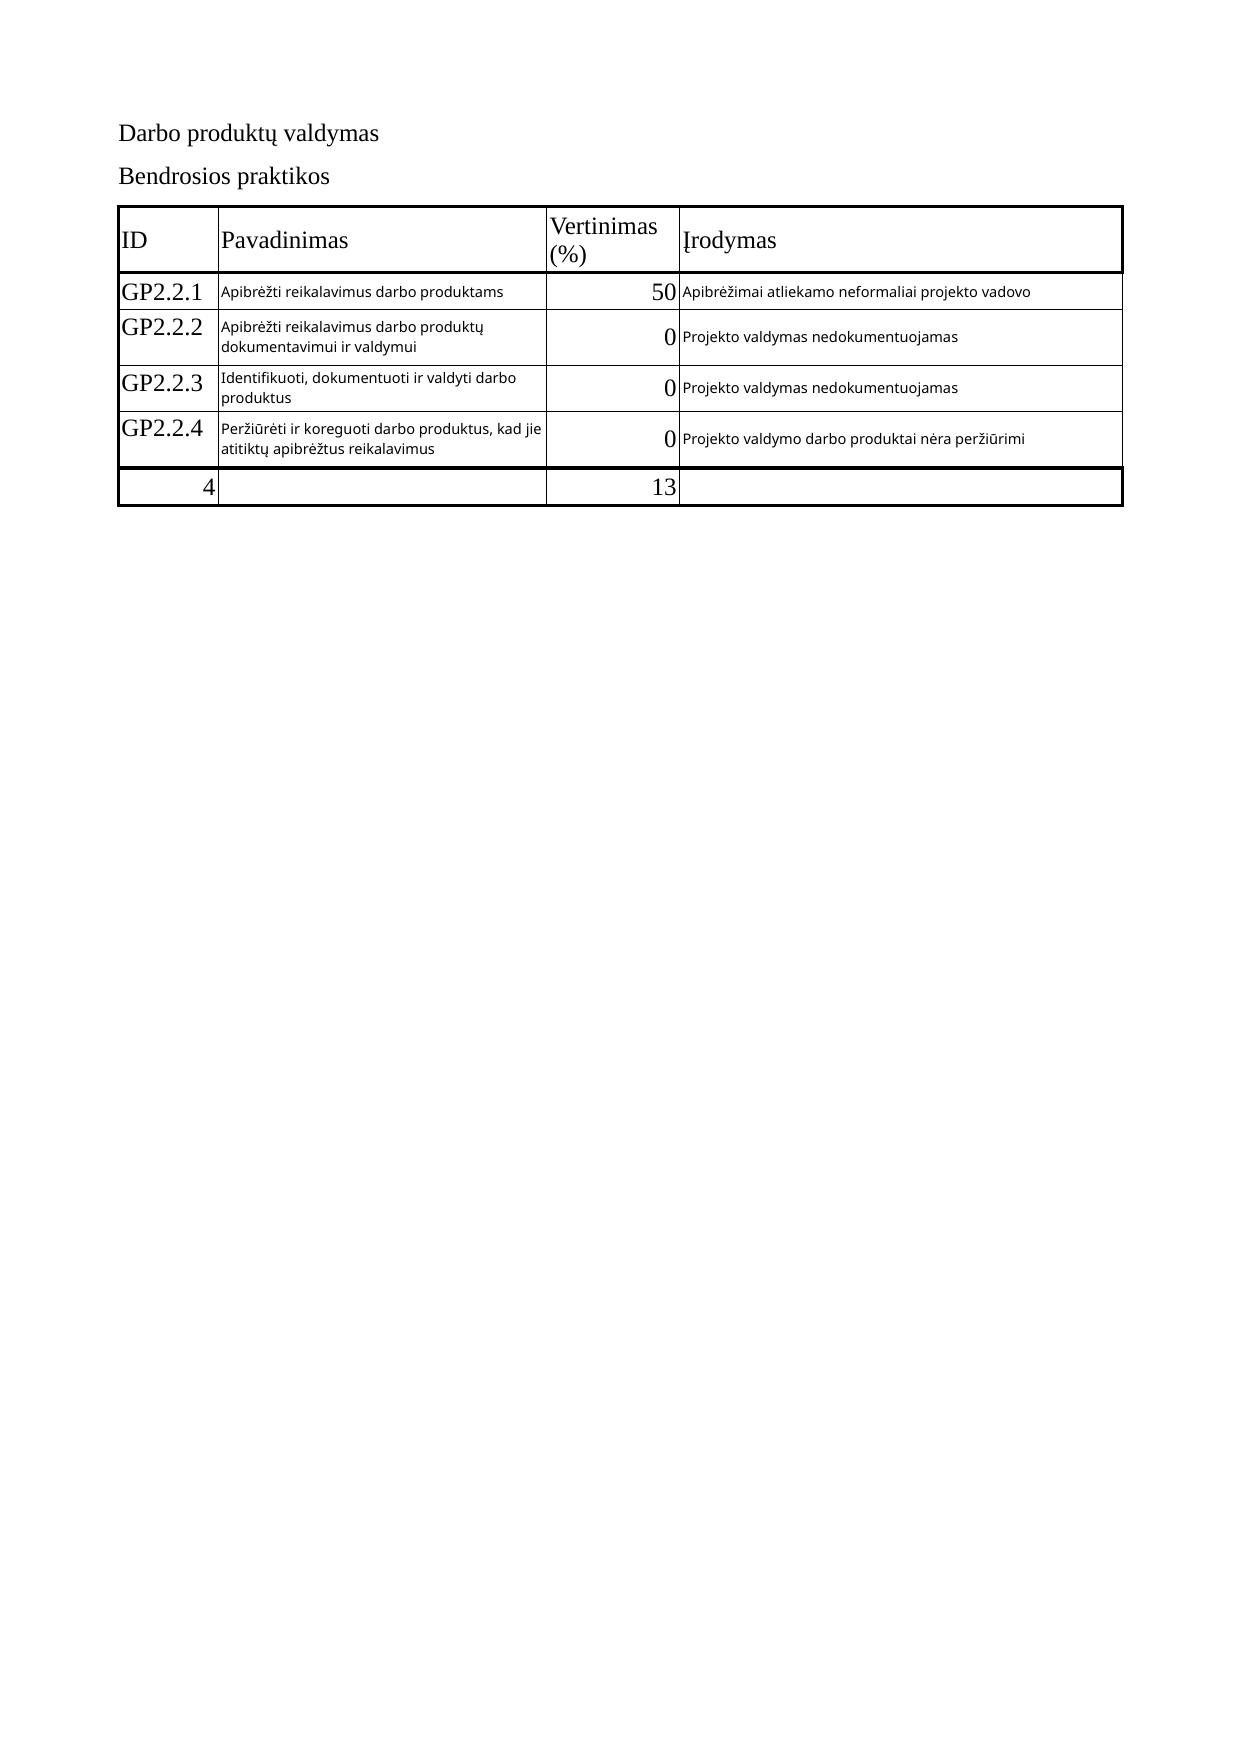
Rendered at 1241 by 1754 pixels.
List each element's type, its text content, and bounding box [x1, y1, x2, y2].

table_cell 4 [120, 470, 218, 504]
table_cell GP2.2.4 [120, 412, 218, 466]
table_cell GP2.2.1 [120, 274, 218, 309]
table_cell 0 [547, 310, 679, 365]
table_header Vertinimas (%) [547, 208, 679, 271]
table_cell Apibrėžimai atliekamo neformaliai projekto vadovo [680, 274, 1122, 309]
table_header Pavadinimas [219, 208, 546, 271]
table_cell GP2.2.3 [120, 366, 218, 411]
table_cell 50 [547, 274, 679, 309]
table_cell [219, 470, 546, 504]
table_cell Apibrėžti reikalavimus darbo produktų dokumentavimui ir valdymui [219, 310, 546, 365]
table_cell 0 [547, 366, 679, 411]
table_header Įrodymas [680, 208, 1121, 271]
table_cell [680, 470, 1121, 504]
table_cell Apibrėžti reikalavimus darbo produktams [219, 274, 546, 309]
text Bendrosios praktikos [118, 161, 1122, 190]
table_cell Projekto valdymas nedokumentuojamas [680, 366, 1122, 411]
table_header ID [120, 208, 218, 271]
text Darbo produktų valdymas [118, 118, 1122, 147]
table_cell GP2.2.2 [120, 310, 218, 365]
table_cell 0 [547, 412, 679, 466]
table_cell 13 [547, 470, 679, 504]
table_cell Projekto valdymo darbo produktai nėra peržiūrimi [680, 412, 1122, 466]
table_cell Peržiūrėti ir koreguoti darbo produktus, kad jie atitiktų apibrėžtus reikalavimus [219, 412, 546, 466]
table_cell Projekto valdymas nedokumentuojamas [680, 310, 1122, 365]
table_cell Identifikuoti, dokumentuoti ir valdyti darbo produktus [219, 366, 546, 411]
